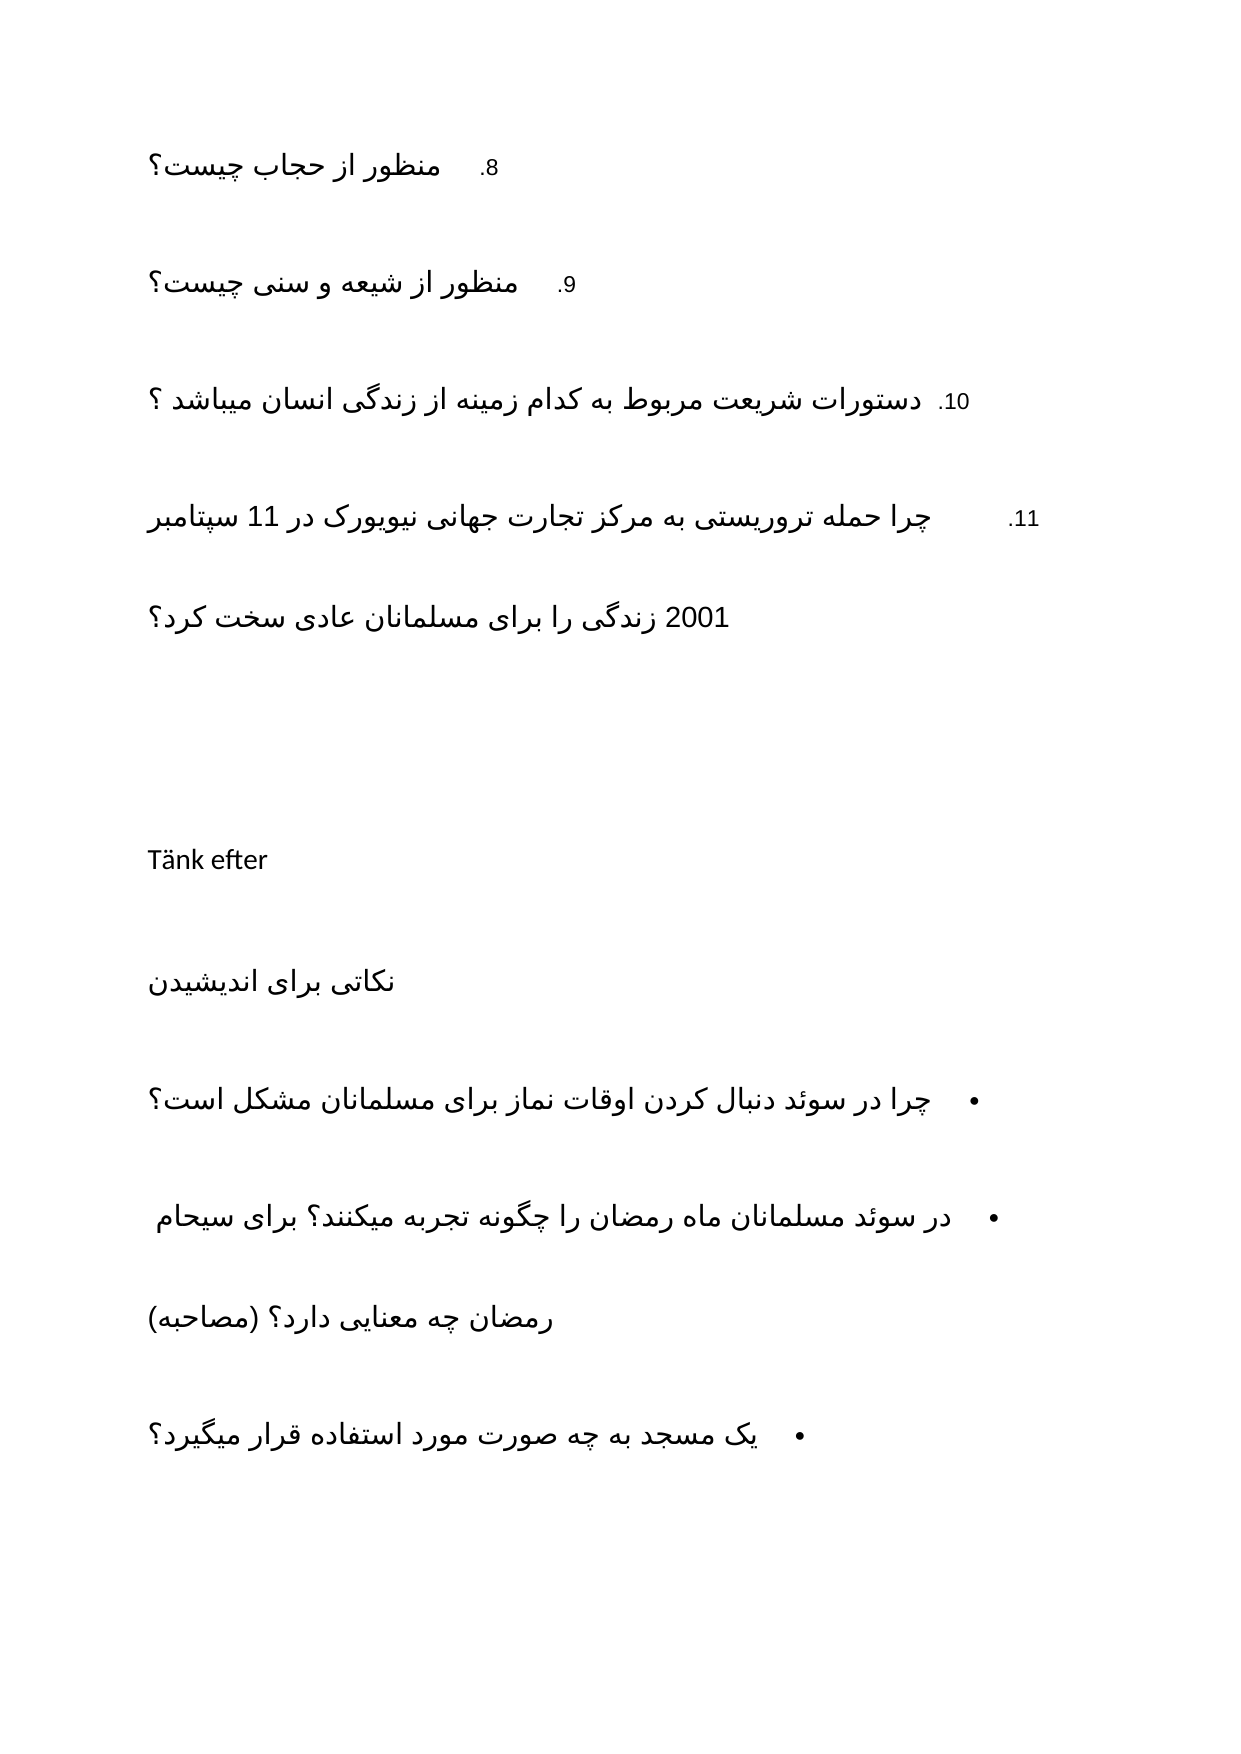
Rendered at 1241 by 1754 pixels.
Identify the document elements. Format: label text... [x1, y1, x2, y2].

text نکاتی برای اندیشیدن [148, 964, 1093, 998]
list منظور از شیعه و سنی چیست؟ [148, 265, 1055, 298]
list چرا در سوئد دنبال کردن اوقات نماز برای مسلمانان مشکل است؟ [148, 1082, 1055, 1115]
list یک مسجد به چه صورت مورد استفاده قرار میگیرد؟ [148, 1417, 1055, 1451]
list چرا حمله تروریستی به مرکز تجارت جهانی نیویورک در 11 سپتامبر 2001 زندگی را برای مسلمانان عادی سخت کرد؟ [148, 499, 1063, 634]
list منظور از حجاب چیست؟ [148, 148, 1055, 181]
text Tänk efter [148, 841, 1093, 877]
list در سوئد مسلمانان ماه رمضان را چگونه تجربه میکنند؟ برای سیحام رمضان چه معنایی دارد؟ (مصاحبه) [148, 1199, 1055, 1333]
list دستورات شریعت مربوط به کدام زمینه از زندگی انسان میباشد ؟ [148, 382, 1063, 416]
